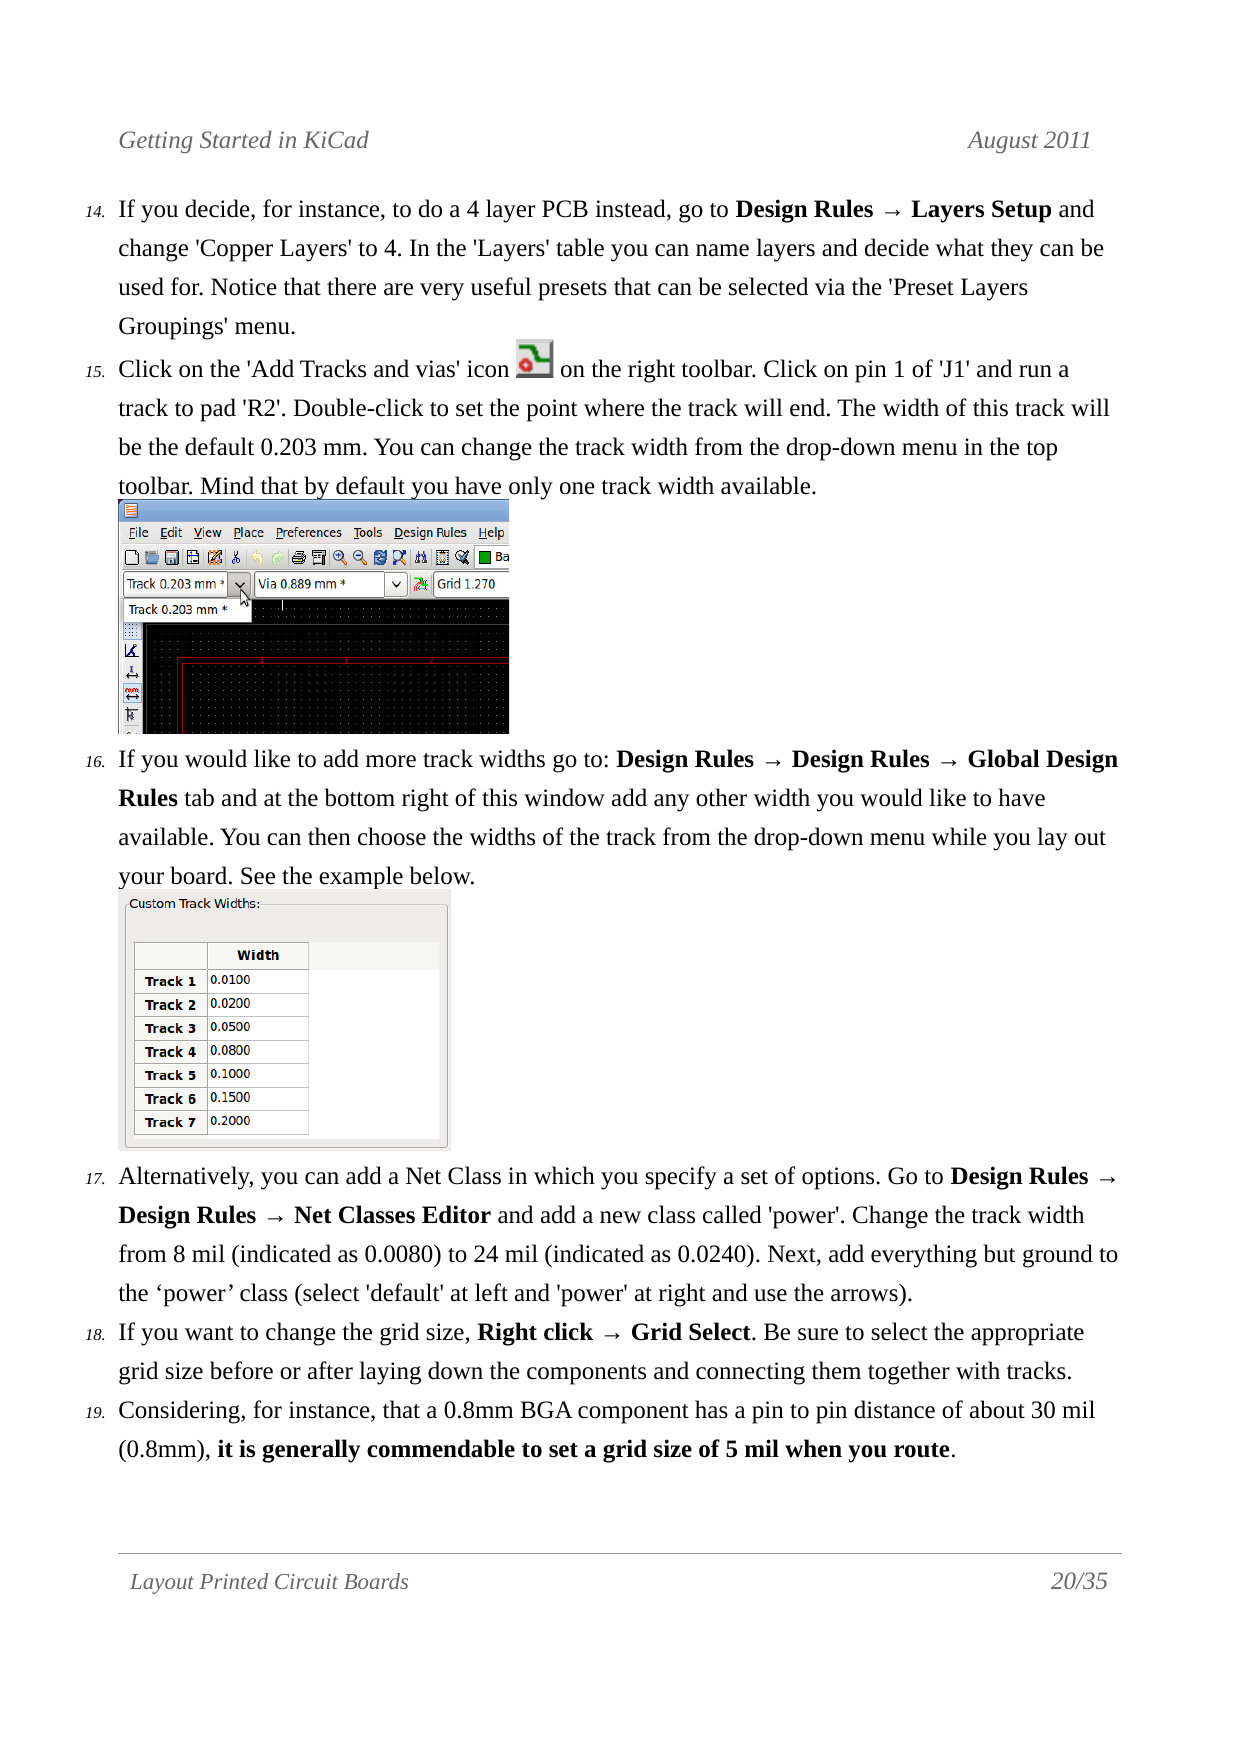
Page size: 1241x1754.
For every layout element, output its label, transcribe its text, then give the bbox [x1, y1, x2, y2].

list Considering, for instance, that a 0.8mm BGA component has a pin to pin distance of about 30 mil (0.8mm), it is generally commendable to set a grid size of 5 mil when you route. [118, 1384, 1122, 1462]
picture [118, 889, 451, 1151]
list If you would like to add more track widths go to: Design Rules → Design Rules → Global Design Rules tab and at the bottom right of this window add any other width you would like to have available. You can then choose the widths of the track from the drop-down menu while you lay out your board. See the example below. [118, 734, 1122, 1151]
list Click on the 'Add Tracks and vias' icon on the right toolbar. Click on pin 1 of 'J1' and run a track to pad 'R2'. Double-click to set the point where the track will end. The width of this track will be the default 0.203 mm. You can change the track width from the drop-down menu in the top toolbar. Mind that by default you have only one track width available. [118, 340, 1122, 734]
list If you decide, for instance, to do a 4 layer PCB instead, go to Design Rules → Layers Setup and change 'Copper Layers' to 4. In the 'Layers' table you can name layers and decide what they can be used for. Notice that there are very useful presets that can be selected via the 'Preset Layers Groupings' menu. [118, 184, 1122, 340]
list If you want to change the grid size, Right click → Grid Select. Be sure to select the appropriate grid size before or after laying down the components and connecting them together with tracks. [118, 1307, 1122, 1384]
list Alternatively, you can add a Net Class in which you specify a set of options. Go to Design Rules → Design Rules → Net Classes Editor and add a new class called 'power'. Change the track width from 8 mil (indicated as 0.0080) to 24 mil (indicated as 0.0240). Next, add everything but ground to the ‘power’ class (select 'default' at left and 'power' at right and use the arrows). [118, 1151, 1122, 1307]
picture [118, 499, 510, 734]
picture [516, 339, 554, 378]
